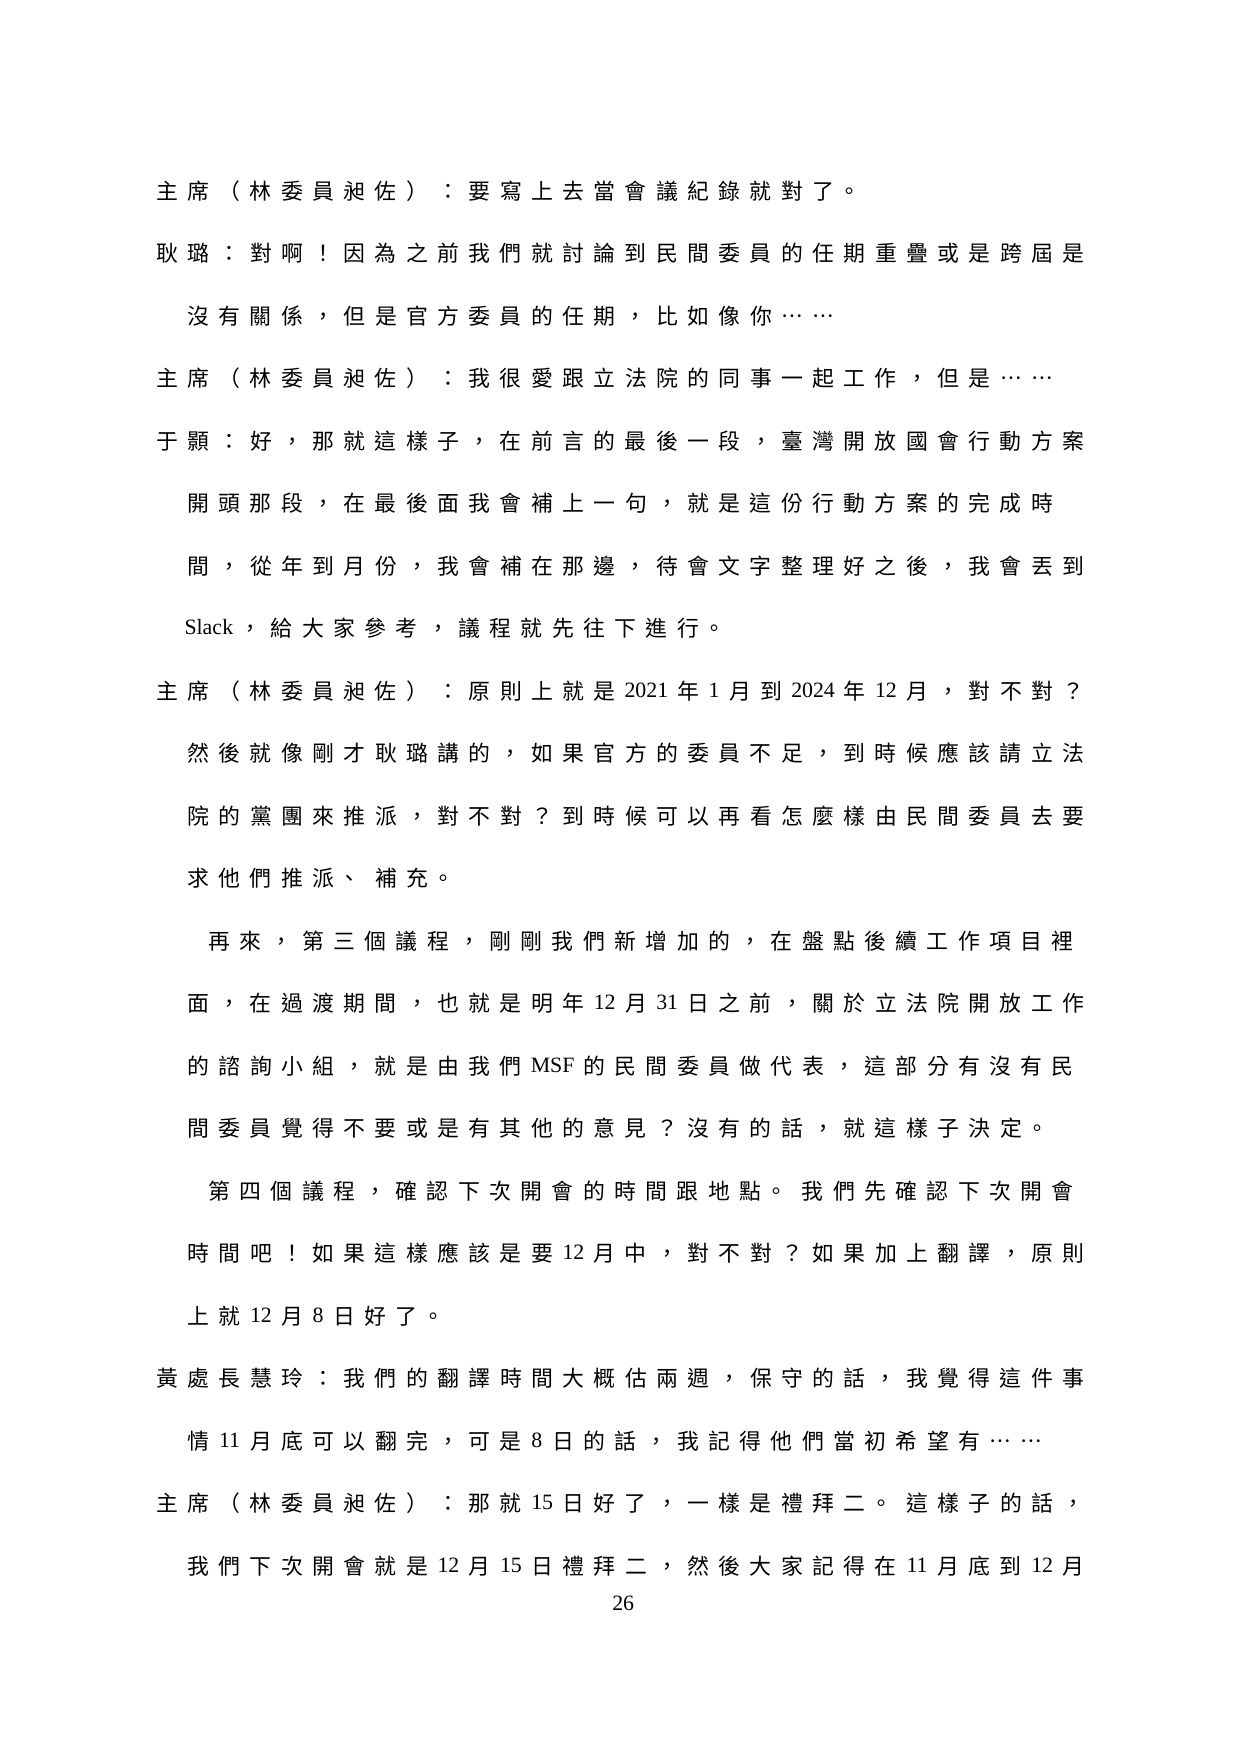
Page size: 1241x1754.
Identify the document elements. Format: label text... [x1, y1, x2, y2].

text 主席（林委員昶佐）：我很愛跟立法院的同事一起工作，但是…… [151, 346, 1089, 408]
text 耿璐：對啊！因為之前我們就討論到民間委員的任期重疊或是跨屆是沒有關係，但是官方委員的任期，比如像你…… [151, 221, 1089, 346]
text 主席（林委員昶佐）：原則上就是2021年1月到2024年12月，對不對？然後就像剛才耿璐講的，如果官方的委員不足，到時候應該請立法院的黨團來推派，對不對？到時候可以再看怎麼樣由民間委員去要求他們推派、補充。 [151, 658, 1089, 908]
text 黃處長慧玲：我們的翻譯時間大概估兩週，保守的話，我覺得這件事情11月底可以翻完，可是8日的話，我記得他們當初希望有…… [151, 1346, 1089, 1471]
text 主席（林委員昶佐）：要寫上去當會議紀錄就對了。 [151, 158, 1089, 221]
text 第四個議程，確認下次開會的時間跟地點。我們先確認下次開會時間吧！如果這樣應該是要12月中，對不對？如果加上翻譯，原則上就12月8日好了。 [173, 1158, 1089, 1346]
text 于顥：好，那就這樣子，在前言的最後一段，臺灣開放國會行動方案開頭那段，在最後面我會補上一句，就是這份行動方案的完成時間，從年到月份，我會補在那邊，待會文字整理好之後，我會丟到Slack，給大家參考，議程就先往下進行。 [151, 408, 1089, 658]
text 再來，第三個議程，剛剛我們新增加的，在盤點後續工作項目裡面，在過渡期間，也就是明年12月31日之前，關於立法院開放工作的諮詢小組，就是由我們MSF的民間委員做代表，這部分有沒有民間委員覺得不要或是有其他的意見？沒有的話，就這樣子決定。 [173, 908, 1089, 1158]
text 主席（林委員昶佐）：那就15日好了，一樣是禮拜二。這樣子的話，我們下次開會就是12月15日禮拜二，然後大家記得在11月底到12月 [151, 1471, 1089, 1584]
